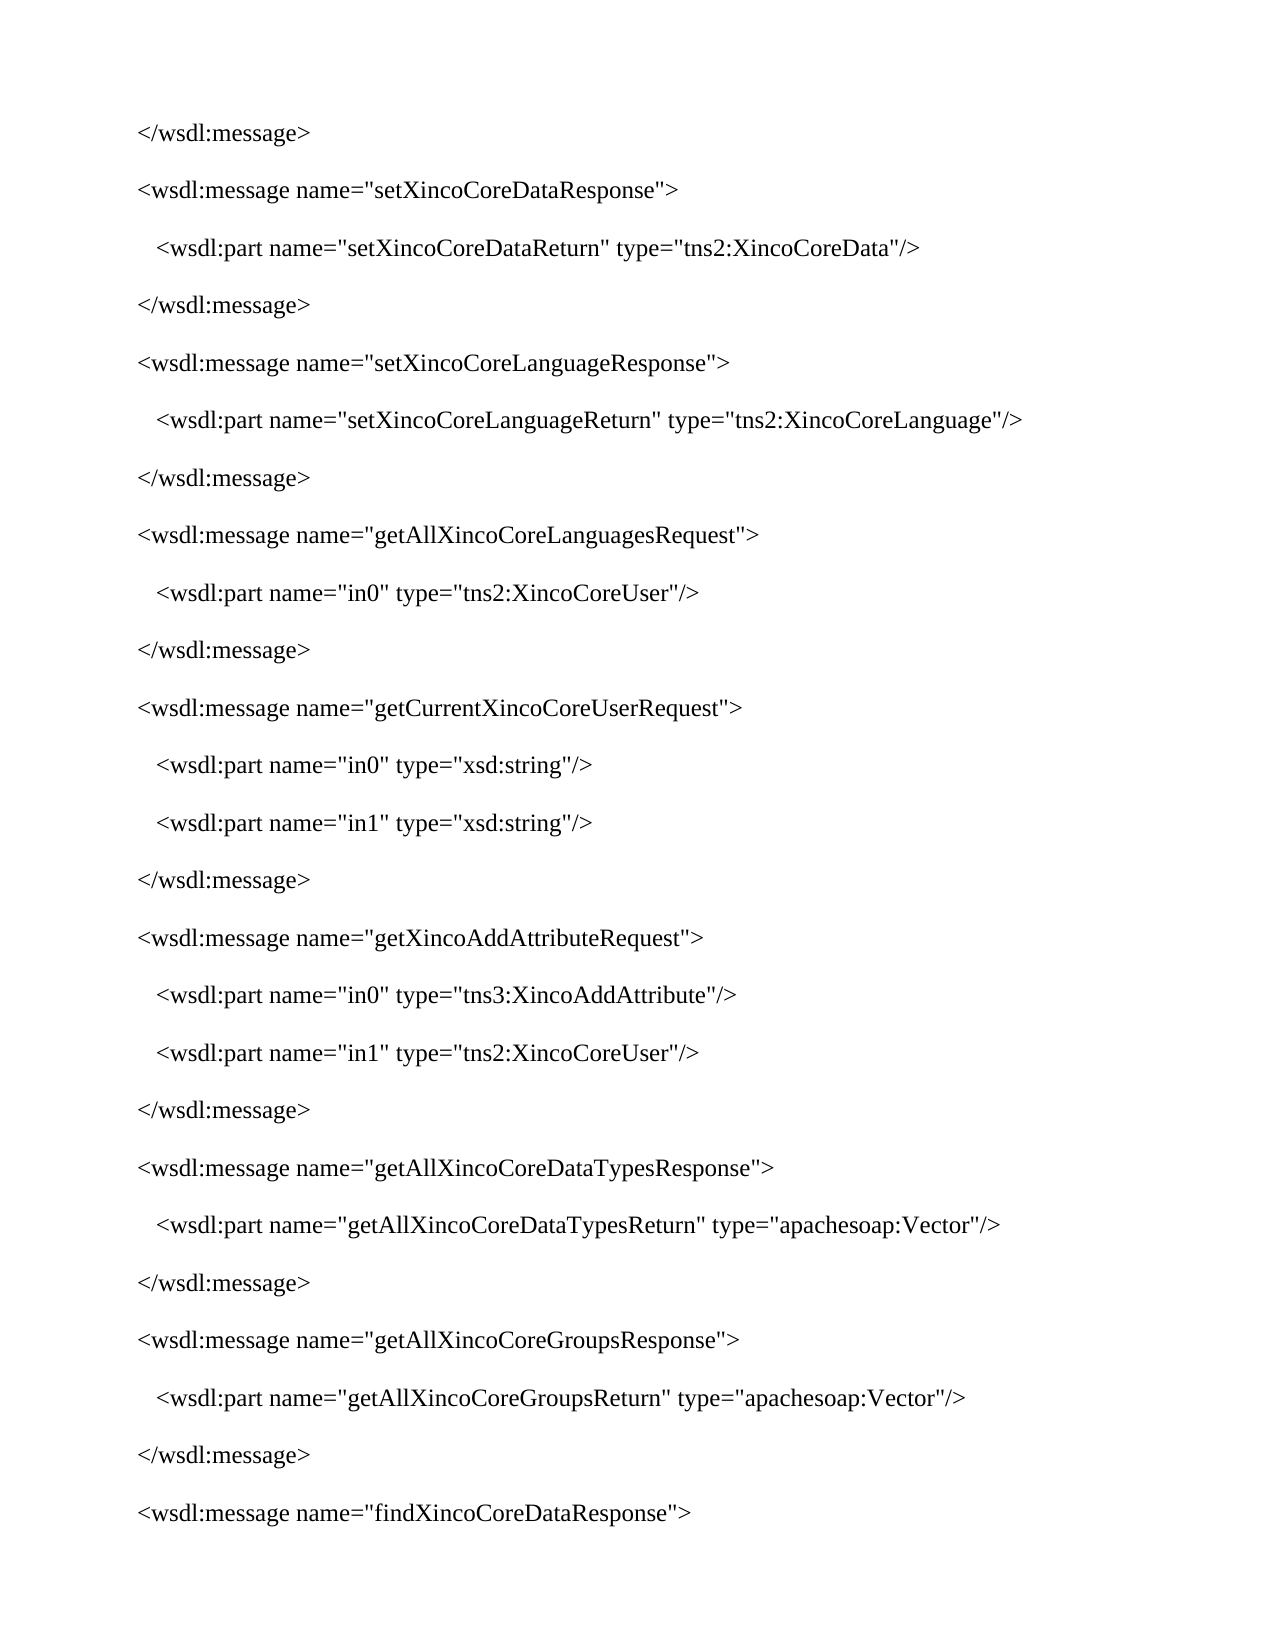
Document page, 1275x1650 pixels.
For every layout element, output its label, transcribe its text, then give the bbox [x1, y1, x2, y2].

text <wsdl:part name="in1" type="xsd:string"/> [118, 808, 1157, 837]
text <wsdl:message name="setXincoCoreLanguageResponse"> [118, 348, 1157, 377]
text <wsdl:part name="getAllXincoCoreDataTypesReturn" type="apachesoap:Vector"/> [118, 1211, 1157, 1239]
text <wsdl:part name="in0" type="xsd:string"/> [118, 751, 1157, 779]
text <wsdl:part name="getAllXincoCoreGroupsReturn" type="apachesoap:Vector"/> [118, 1383, 1157, 1412]
text <wsdl:part name="in1" type="tns2:XincoCoreUser"/> [118, 1038, 1157, 1067]
text </wsdl:message> [118, 866, 1157, 894]
text <wsdl:message name="setXincoCoreDataResponse"> [118, 176, 1157, 204]
text <wsdl:message name="getAllXincoCoreLanguagesRequest"> [118, 521, 1157, 549]
text <wsdl:message name="findXincoCoreDataResponse"> [118, 1498, 1157, 1527]
text </wsdl:message> [118, 636, 1157, 664]
text <wsdl:part name="in0" type="tns2:XincoCoreUser"/> [118, 578, 1157, 607]
text </wsdl:message> [118, 1096, 1157, 1124]
text <wsdl:message name="getCurrentXincoCoreUserRequest"> [118, 693, 1157, 722]
text </wsdl:message> [118, 1441, 1157, 1469]
text <wsdl:message name="getXincoAddAttributeRequest"> [118, 923, 1157, 952]
text <wsdl:message name="getAllXincoCoreGroupsResponse"> [118, 1326, 1157, 1354]
text </wsdl:message> [118, 463, 1157, 492]
text </wsdl:message> [118, 1268, 1157, 1297]
text <wsdl:part name="in0" type="tns3:XincoAddAttribute"/> [118, 981, 1157, 1009]
text <wsdl:message name="getAllXincoCoreDataTypesResponse"> [118, 1153, 1157, 1182]
text </wsdl:message> [118, 118, 1157, 147]
text <wsdl:part name="setXincoCoreLanguageReturn" type="tns2:XincoCoreLanguage"/> [118, 406, 1157, 434]
text <wsdl:part name="setXincoCoreDataReturn" type="tns2:XincoCoreData"/> [118, 233, 1157, 262]
text </wsdl:message> [118, 291, 1157, 319]
